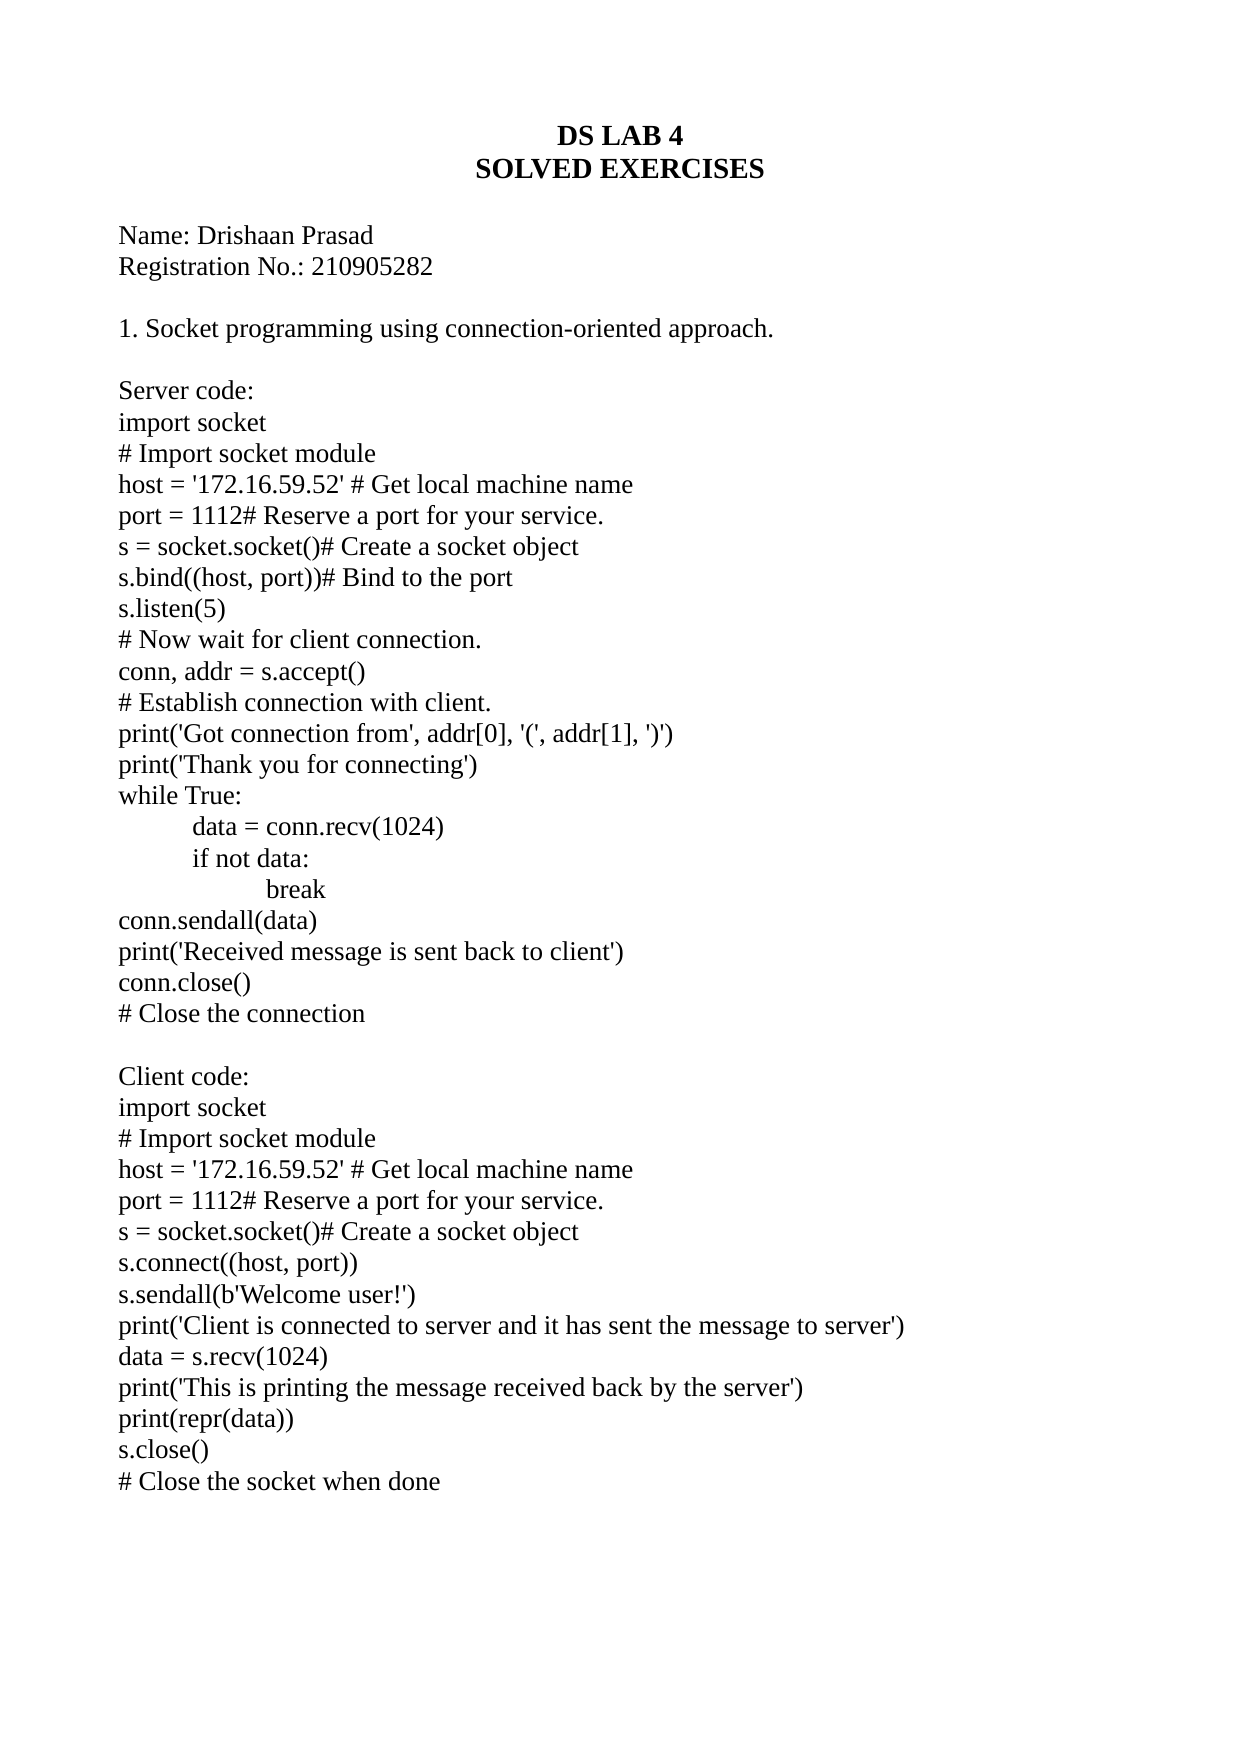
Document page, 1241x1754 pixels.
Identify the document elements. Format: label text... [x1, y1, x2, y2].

text break [118, 873, 1122, 904]
text print('Client is connected to server and it has sent the message to server') [118, 1309, 1122, 1340]
text s.bind((host, port))# Bind to the port [118, 561, 1122, 592]
text print('This is printing the message received back by the server') [118, 1371, 1122, 1402]
text # Establish connection with client. [118, 686, 1122, 717]
text s.connect((host, port)) [118, 1247, 1122, 1278]
text print(repr(data)) [118, 1402, 1122, 1433]
text Registration No.: 210905282 [118, 250, 1122, 281]
text # Import socket module [118, 437, 1122, 468]
text s.close() [118, 1433, 1122, 1464]
text SOLVED EXERCISES [118, 152, 1122, 185]
text data = s.recv(1024) [118, 1340, 1122, 1371]
text host = '172.16.59.52' # Get local machine name [118, 1153, 1122, 1184]
text s = socket.socket()# Create a socket object [118, 1215, 1122, 1247]
text print('Received message is sent back to client') [118, 935, 1122, 966]
text port = 1112# Reserve a port for your service. [118, 499, 1122, 530]
text port = 1112# Reserve a port for your service. [118, 1184, 1122, 1215]
text s = socket.socket()# Create a socket object [118, 530, 1122, 561]
text # Import socket module [118, 1122, 1122, 1153]
text DS LAB 4 [118, 118, 1122, 152]
text s.listen(5) [118, 592, 1122, 624]
text while True: [118, 779, 1122, 811]
text print('Got connection from', addr[0], '(', addr[1], ')') [118, 717, 1122, 748]
text import socket [118, 406, 1122, 437]
text conn.close() [118, 966, 1122, 997]
text data = conn.recv(1024) [118, 811, 1122, 842]
text s.sendall(b'Welcome user!') [118, 1278, 1122, 1309]
text # Now wait for client connection. [118, 624, 1122, 655]
text 1. Socket programming using connection-oriented approach. [118, 312, 1122, 343]
text Server code: [118, 374, 1122, 406]
text Client code: [118, 1060, 1122, 1091]
text # Close the connection [118, 997, 1122, 1028]
text Name: Drishaan Prasad [118, 219, 1122, 250]
text host = '172.16.59.52' # Get local machine name [118, 468, 1122, 499]
text import socket [118, 1091, 1122, 1122]
text # Close the socket when done [118, 1464, 1122, 1496]
text print('Thank you for connecting') [118, 748, 1122, 779]
text conn.sendall(data) [118, 904, 1122, 935]
text if not data: [118, 842, 1122, 873]
text conn, addr = s.accept() [118, 655, 1122, 686]
